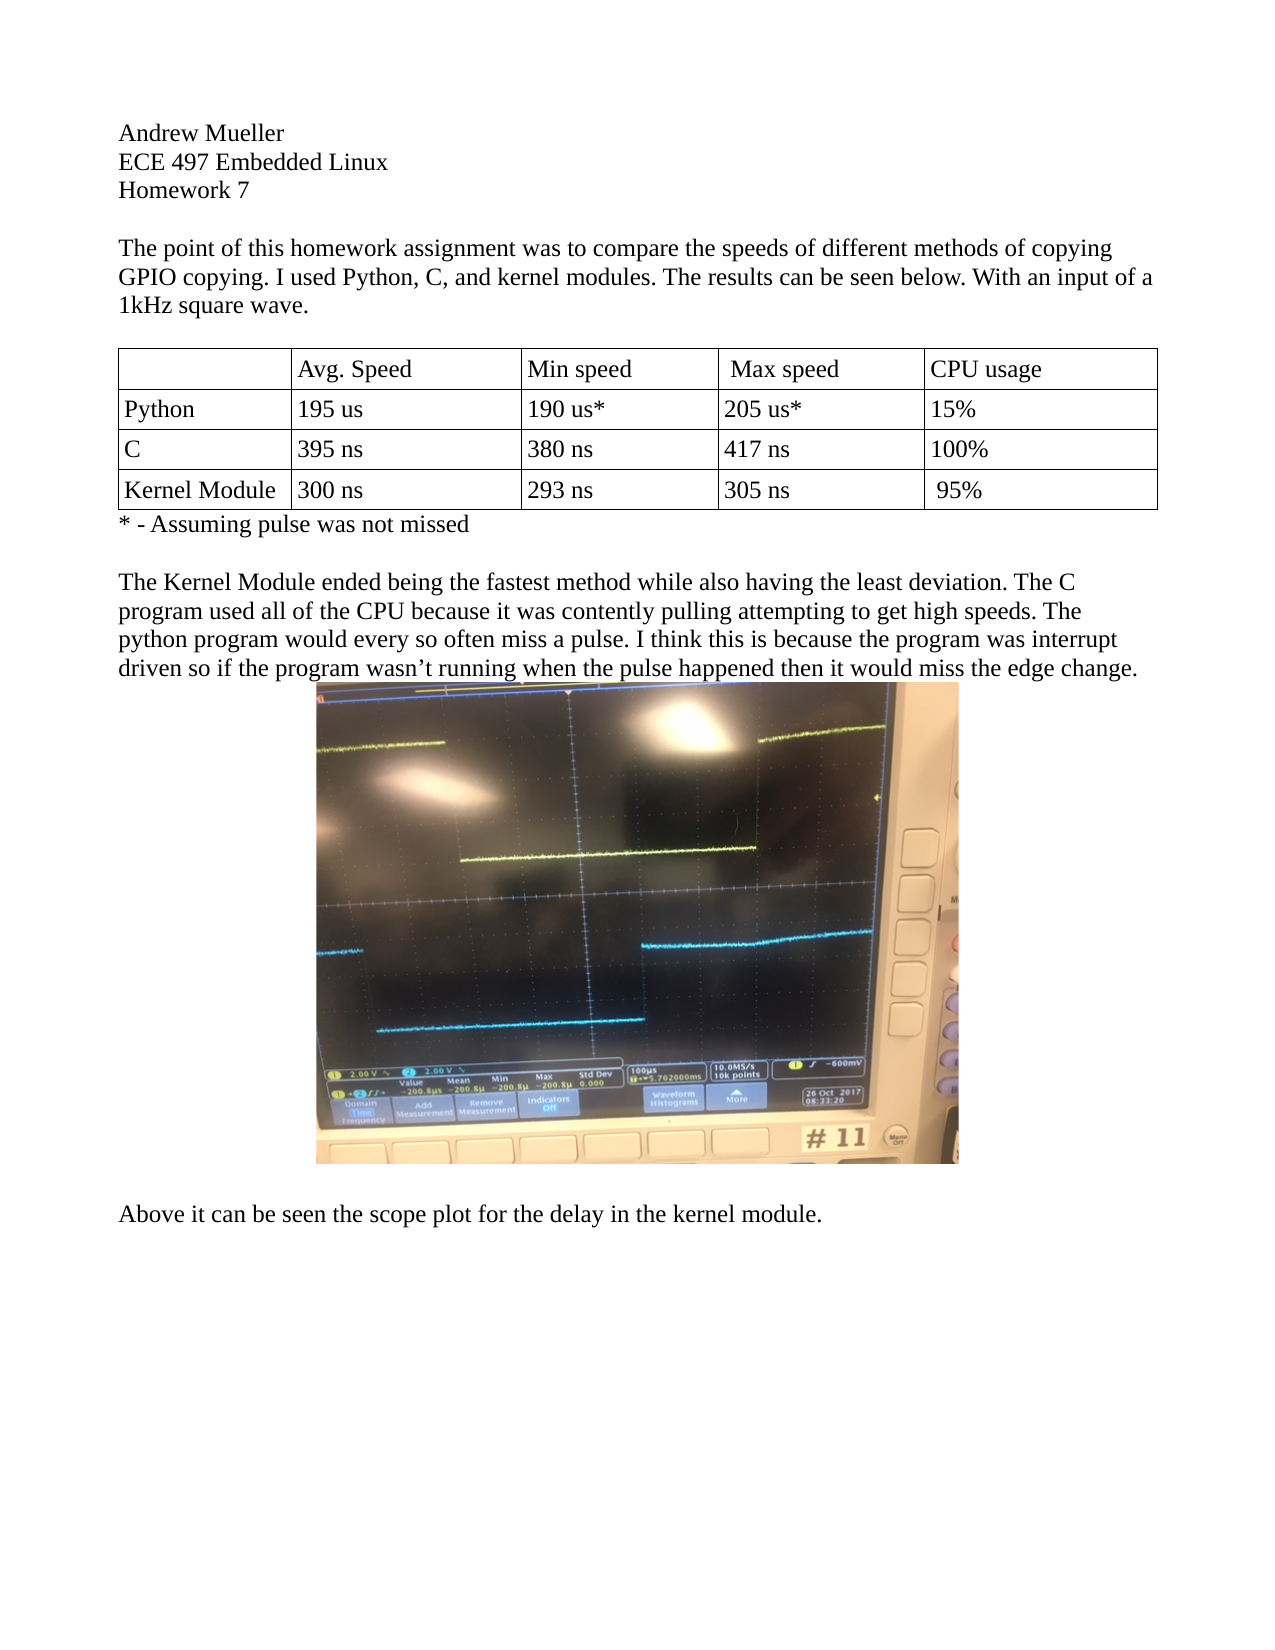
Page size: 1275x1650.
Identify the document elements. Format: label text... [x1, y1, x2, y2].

table_cell 293 ns [522, 470, 718, 509]
table_cell 15% [925, 390, 1157, 429]
text Above it can be seen the scope plot for the delay in the kernel module. [118, 1199, 1157, 1228]
text Andrew Mueller [118, 118, 1157, 147]
text * - Assuming pulse was not missed [118, 510, 1157, 538]
table_cell 305 ns [719, 470, 924, 509]
table_header [119, 349, 291, 388]
table_cell 100% [925, 430, 1157, 469]
table_cell 380 ns [522, 430, 718, 469]
table_cell 300 ns [292, 470, 521, 509]
table_cell Python [119, 390, 291, 429]
table_header CPU usage [925, 349, 1157, 388]
text Homework 7 [118, 176, 1157, 204]
table_cell 190 us* [522, 390, 718, 429]
table_header Avg. Speed [292, 349, 521, 388]
table_cell 205 us* [719, 390, 924, 429]
table_cell 95% [925, 470, 1157, 509]
table_cell Kernel Module [119, 470, 291, 509]
picture [316, 682, 959, 1164]
table_cell C [119, 430, 291, 469]
text The point of this homework assignment was to compare the speeds of different methods of copying GPIO copying. I used Python, C, and kernel modules. The results can be seen below. With an input of a 1kHz square wave. [118, 233, 1157, 319]
table_cell 417 ns [719, 430, 924, 469]
table_cell 395 ns [292, 430, 521, 469]
text The Kernel Module ended being the fastest method while also having the least deviation. The C program used all of the CPU because it was contently pulling attempting to get high speeds. The python program would every so often miss a pulse. I think this is because the program was interrupt driven so if the program wasn’t running when the pulse happened then it would miss the edge change. [118, 567, 1157, 682]
table_header Max speed [719, 349, 924, 388]
text ECE 497 Embedded Linux [118, 147, 1157, 176]
table_header Min speed [522, 349, 718, 388]
table_cell 195 us [292, 390, 521, 429]
